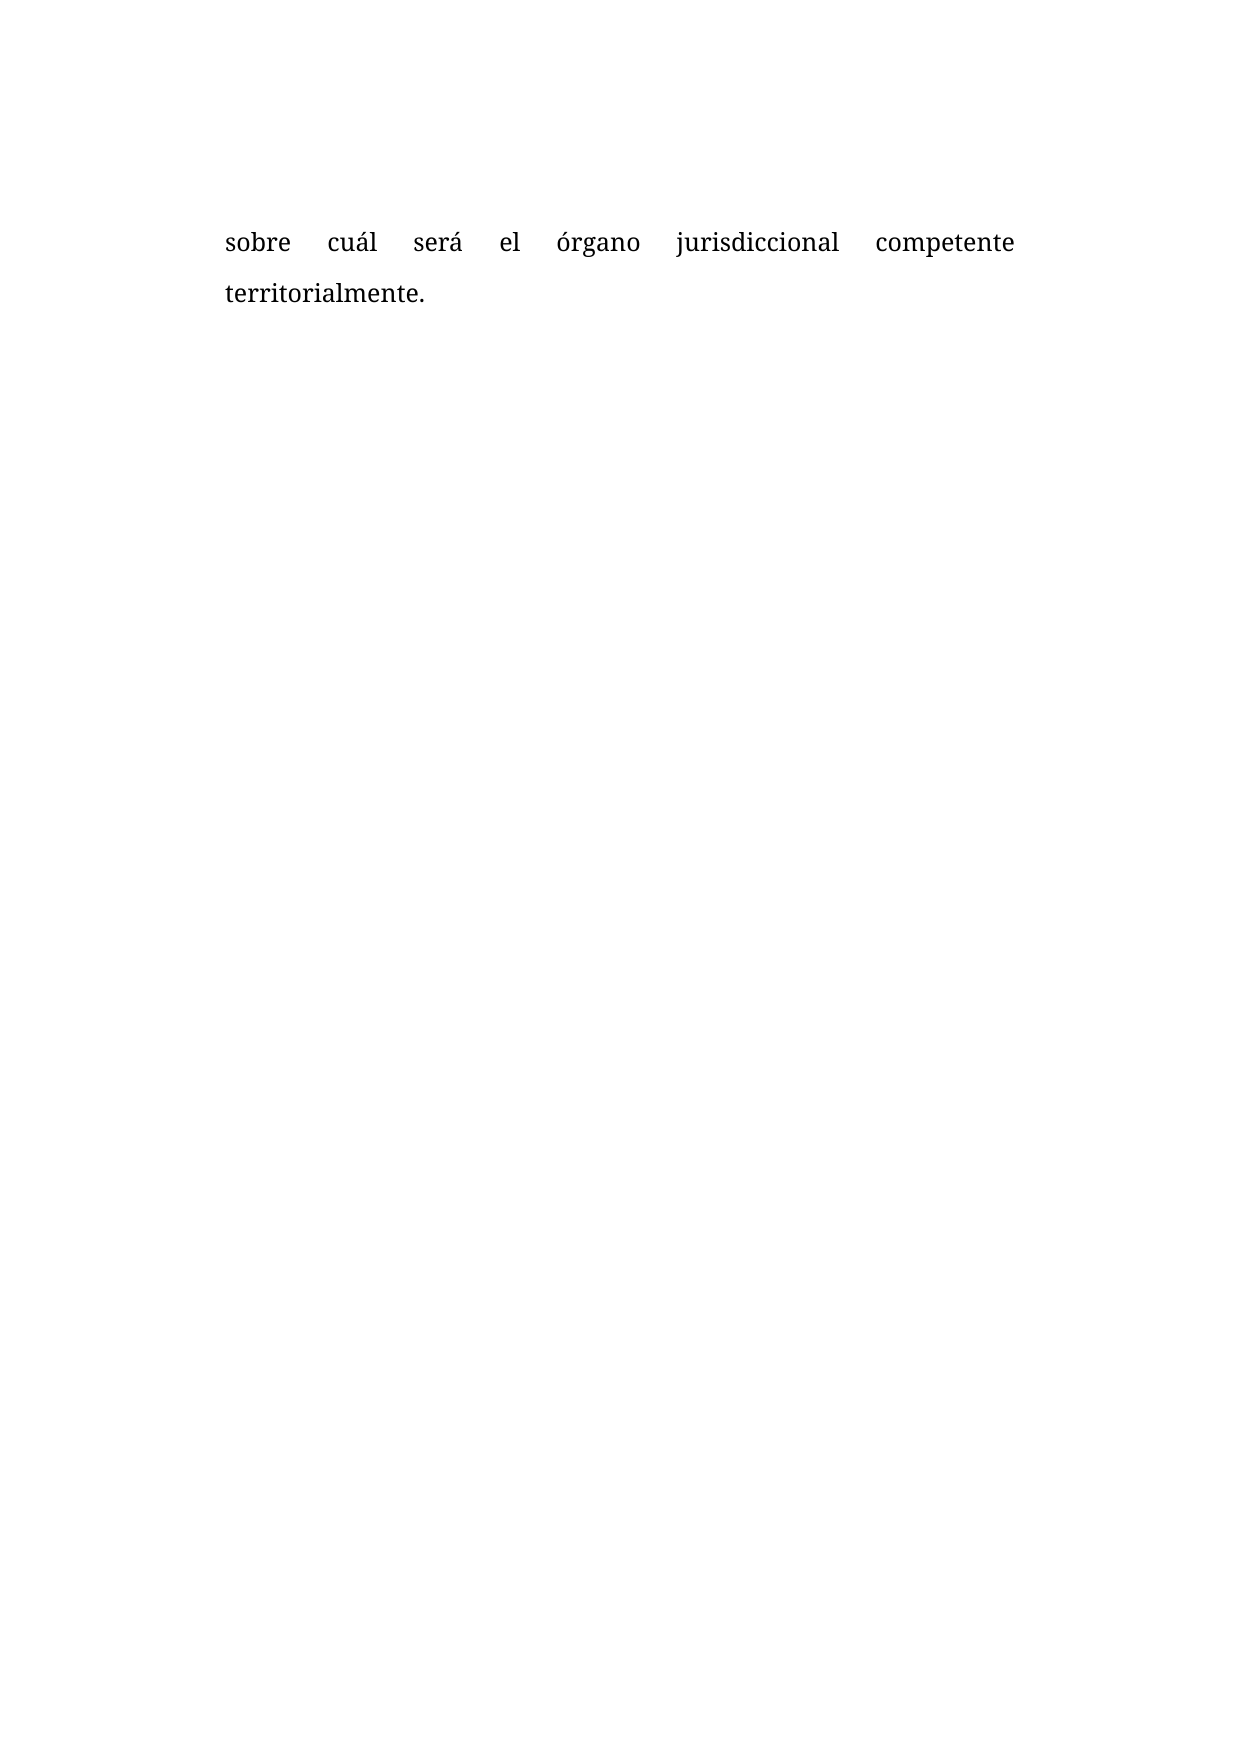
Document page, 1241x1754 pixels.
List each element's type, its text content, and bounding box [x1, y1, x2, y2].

text sobre cuál será el órgano jurisdiccional competente territorialmente. [225, 225, 1015, 310]
